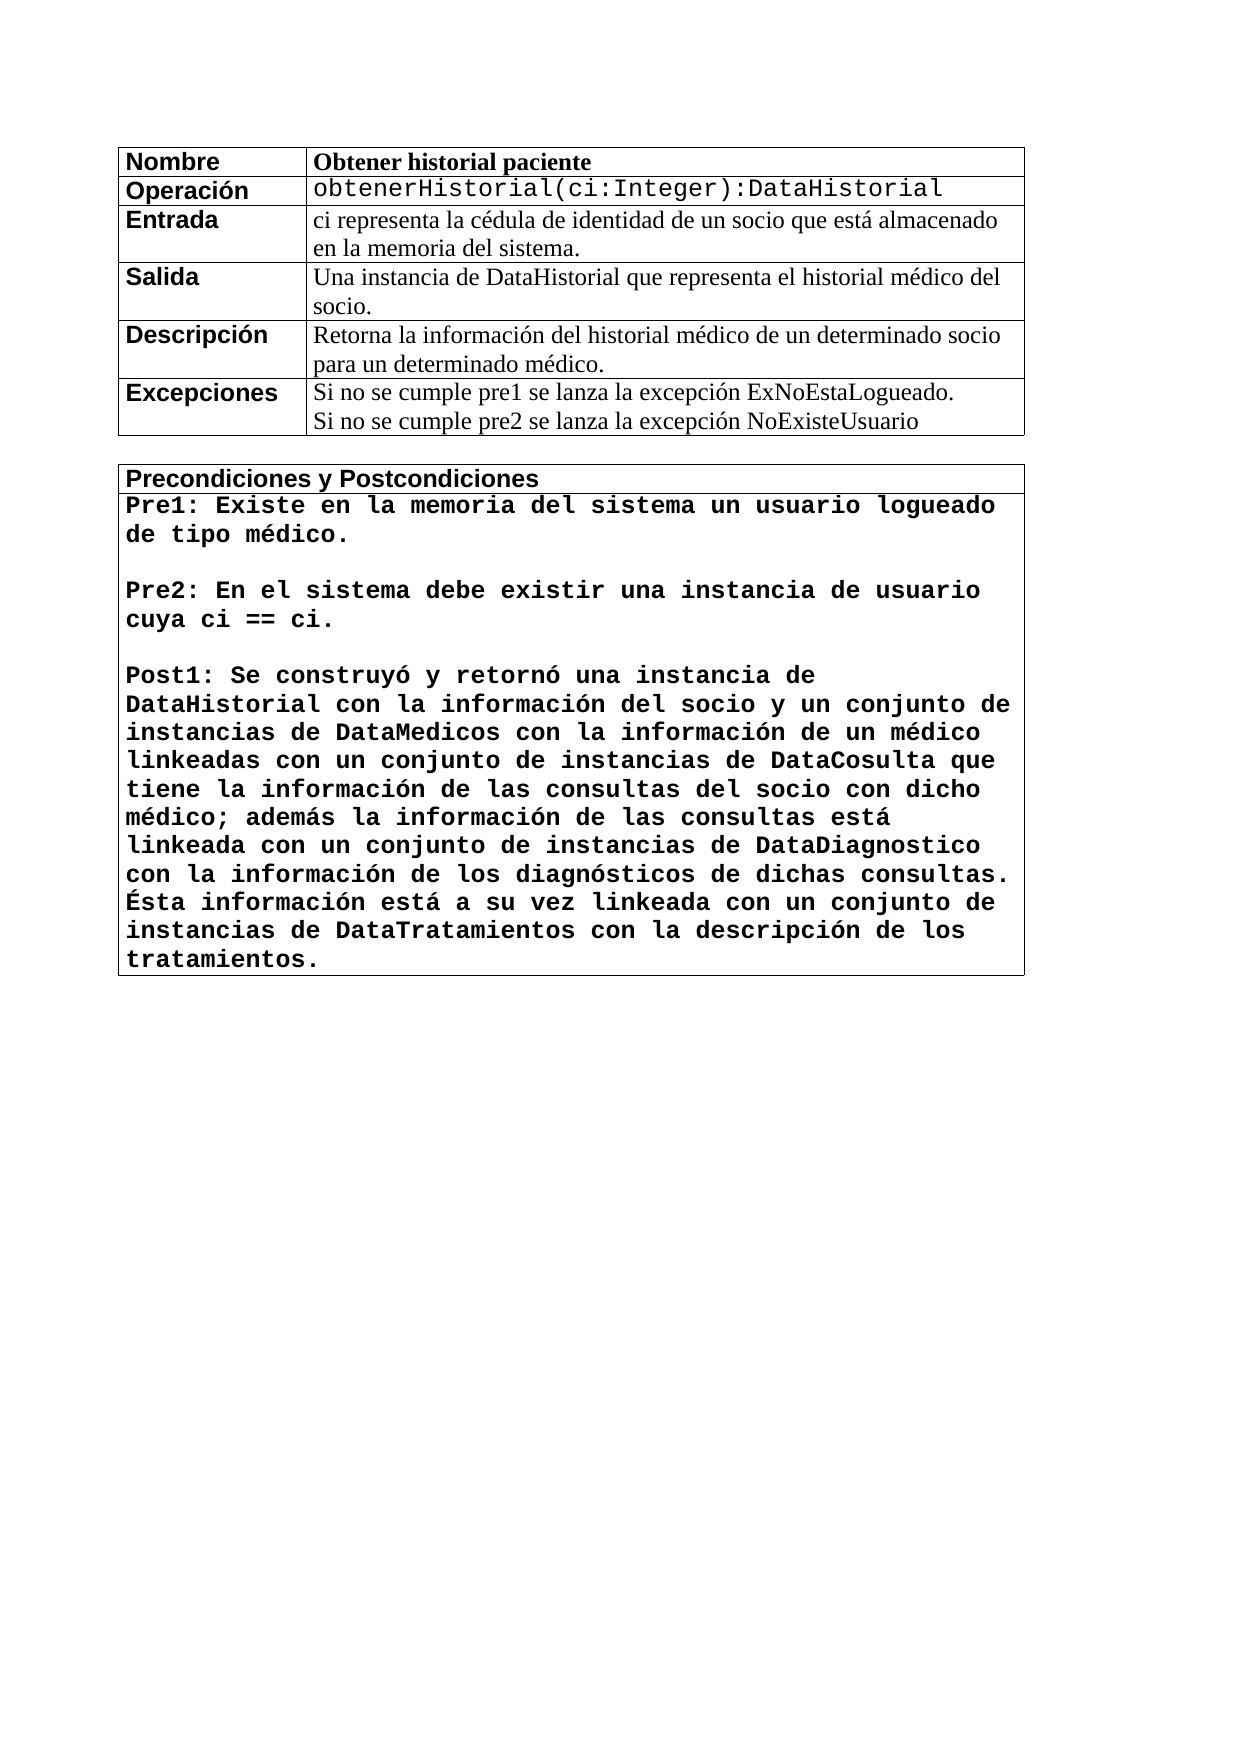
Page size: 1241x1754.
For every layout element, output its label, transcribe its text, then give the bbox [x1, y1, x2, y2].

table_cell Excepciones [119, 379, 306, 435]
table_cell Una instancia de DataHistorial que representa el historial médico del socio. [307, 263, 1024, 320]
table_cell Retorna la información del historial médico de un determinado socio para un determinado médico. [307, 321, 1024, 377]
table_cell obtenerHistorial(ci:Integer):DataHistorial [307, 177, 1024, 204]
table_cell ci representa la cédula de identidad de un socio que está almacenado en la memoria del sistema. [307, 206, 1024, 262]
table_cell Si no se cumple pre1 se lanza la excepción ExNoEstaLogueado. Si no se cumple pre2 se lanza la excepción NoExisteUsuario [307, 379, 1024, 435]
table_header Obtener historial paciente [307, 148, 1024, 176]
table_cell Salida [119, 263, 306, 320]
table_cell Entrada [119, 206, 306, 262]
table_header Precondiciones y Postcondiciones [119, 465, 1024, 493]
table_cell Operación [119, 177, 306, 204]
table_header Nombre [119, 148, 306, 176]
table_cell Pre1: Existe en la memoria del sistema un usuario logueado de tipo médico. Pre2: En el sistema debe existir una instancia de usuario cuya ci == ci. Post1: Se construyó y retornó una instancia de DataHistorial con la información del socio y un conjunto de instancias de DataMedicos con la información de un médico linkeadas con un conjunto de instancias de DataCosulta que tiene la información de las consultas del socio con dicho médico; además la información de las consultas está linkeada con un conjunto de instancias de DataDiagnostico con la información de los diagnósticos de dichas consultas. Ésta información está a su vez linkeada con un conjunto de instancias de DataTratamientos con la descripción de los tratamientos. [119, 494, 1024, 974]
table_cell Descripción [119, 321, 306, 377]
